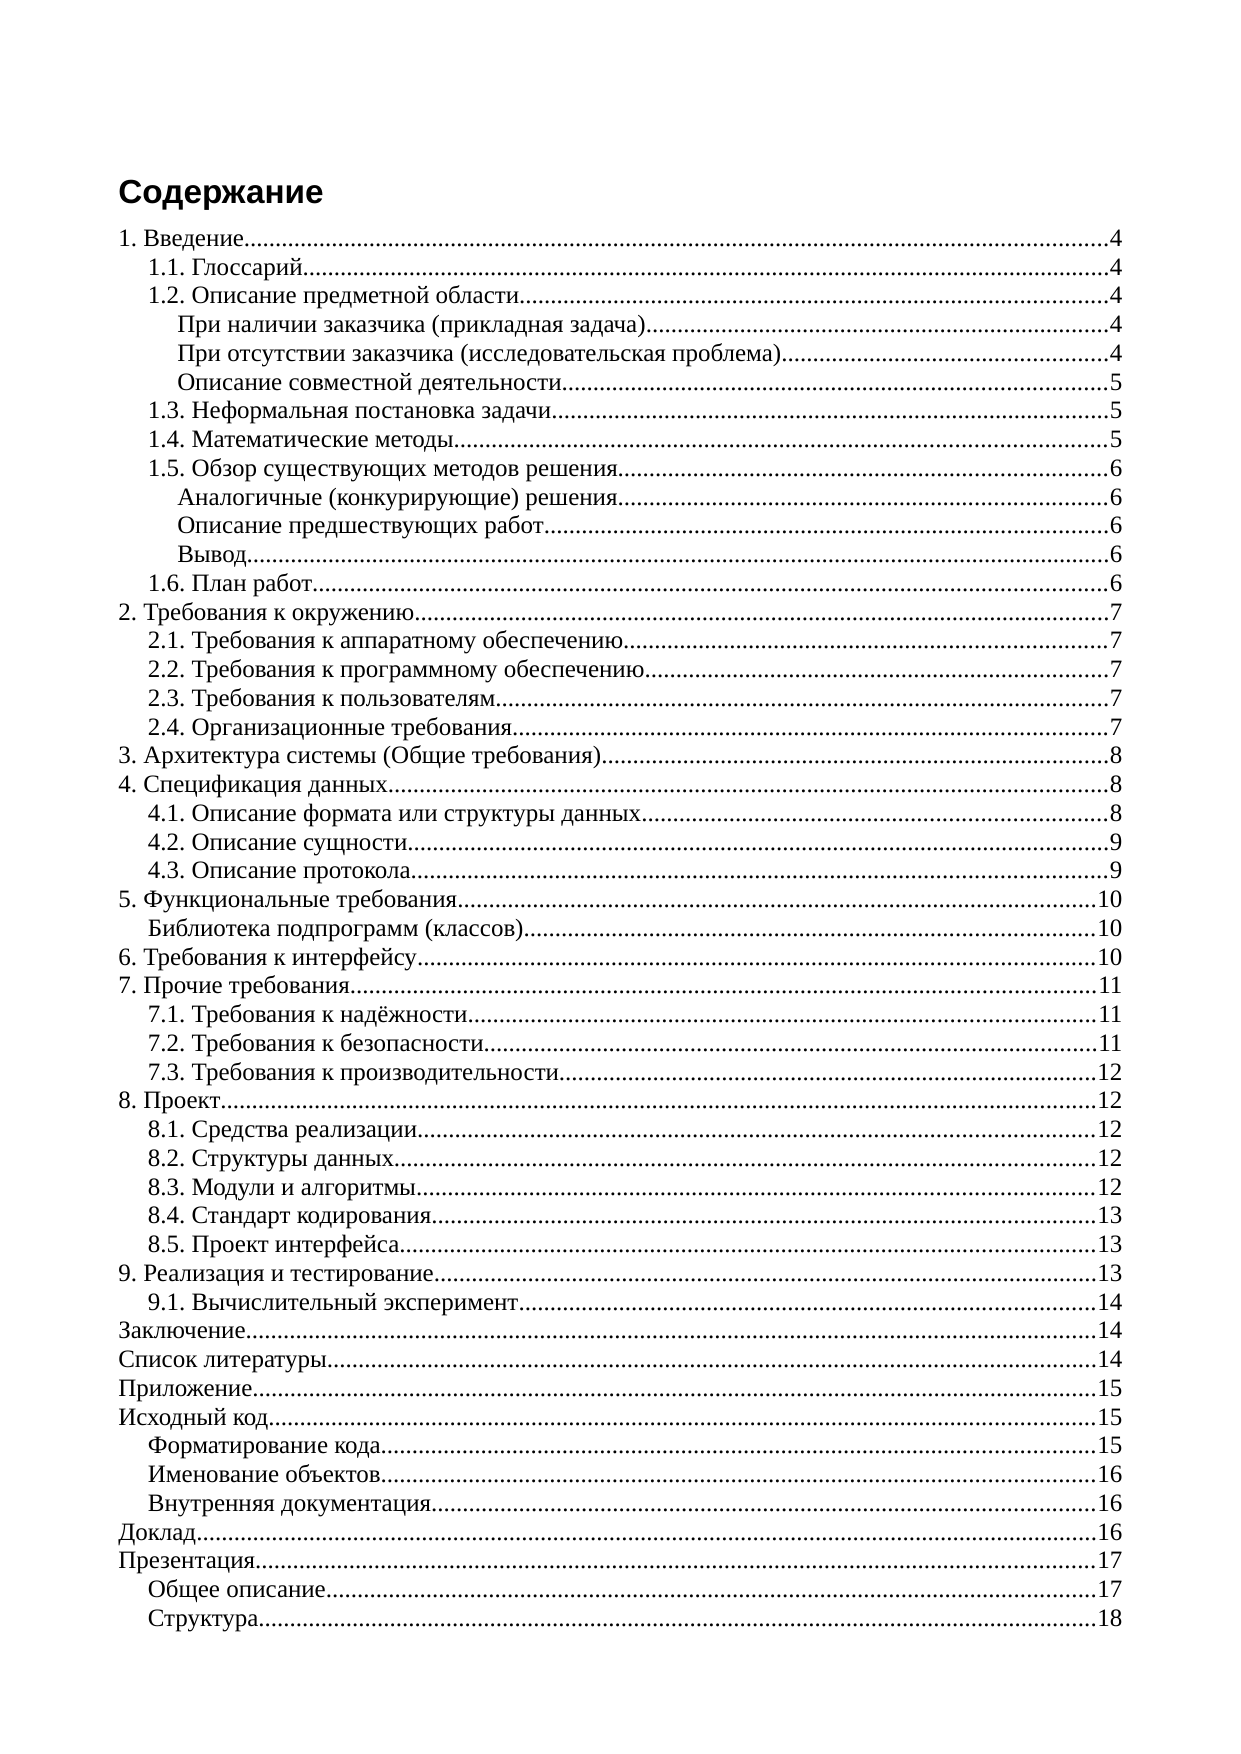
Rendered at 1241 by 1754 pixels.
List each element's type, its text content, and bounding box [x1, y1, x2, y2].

text 8. Проект 12 [118, 1085, 1122, 1114]
text 8.4. Стандарт кодирования 13 [148, 1200, 1122, 1229]
text Презентация 17 [118, 1545, 1122, 1574]
text Именование объектов 16 [148, 1459, 1122, 1488]
text Форматирование кода 15 [148, 1430, 1122, 1459]
text Внутренняя документация 16 [148, 1488, 1122, 1517]
text 2.2. Требования к программному обеспечению 7 [148, 654, 1122, 683]
text 4.2. Описание сущности 9 [148, 827, 1122, 855]
text 7.2. Требования к безопасности 11 [148, 1028, 1122, 1057]
text 7.1. Требования к надёжности 11 [148, 999, 1122, 1028]
text 4.3. Описание протокола 9 [148, 855, 1122, 884]
text 4.1. Описание формата или структуры данных 8 [148, 798, 1122, 827]
text Общее описание 17 [148, 1574, 1122, 1603]
text 9. Реализация и тестирование 13 [118, 1258, 1122, 1287]
text Исходный код 15 [118, 1402, 1122, 1430]
text 2.1. Требования к аппаратному обеспечению 7 [148, 625, 1122, 654]
text 1.6. План работ 6 [148, 568, 1122, 597]
text 2. Требования к окружению 7 [118, 597, 1122, 625]
text Аналогичные (конкурирующие) решения 6 [177, 482, 1122, 510]
text 4. Спецификация данных 8 [118, 769, 1122, 798]
text Описание совместной деятельности 5 [177, 367, 1122, 395]
text 8.2. Структуры данных 12 [148, 1143, 1122, 1172]
text 1.4. Математические методы 5 [148, 424, 1122, 453]
text Доклад 16 [118, 1517, 1122, 1545]
text Приложение 15 [118, 1373, 1122, 1402]
text 7. Прочие требования 11 [118, 970, 1122, 999]
text Структура 18 [148, 1603, 1122, 1632]
text При отсутствии заказчика (исследовательская проблема) 4 [177, 338, 1122, 367]
text При наличии заказчика (прикладная задача) 4 [177, 309, 1122, 338]
text 2.4. Организационные требования 7 [148, 712, 1122, 740]
text Список литературы 14 [118, 1344, 1122, 1373]
text 8.3. Модули и алгоритмы 12 [148, 1172, 1122, 1200]
text 3. Архитектура системы (Общие требования) 8 [118, 740, 1122, 769]
text 5. Функциональные требования 10 [118, 884, 1122, 913]
text 1.2. Описание предметной области 4 [148, 280, 1122, 309]
text 1.1. Глоссарий 4 [148, 252, 1122, 280]
text 8.1. Средства реализации 12 [148, 1114, 1122, 1143]
text 9.1. Вычислительный эксперимент 14 [148, 1287, 1122, 1315]
text Заключение 14 [118, 1315, 1122, 1344]
text 1.5. Обзор существующих методов решения 6 [148, 453, 1122, 482]
text 1. Введение 4 [118, 223, 1122, 252]
text 8.5. Проект интерфейса 13 [148, 1229, 1122, 1258]
text Вывод 6 [177, 539, 1122, 568]
text Библиотека подпрограмм (классов) 10 [148, 913, 1122, 942]
text 1.3. Неформальная постановка задачи 5 [148, 395, 1122, 424]
text 6. Требования к интерфейсу 10 [118, 942, 1122, 970]
text 7.3. Требования к производительности 12 [148, 1057, 1122, 1085]
text Описание предшествующих работ 6 [177, 510, 1122, 539]
subtitle Содержание [118, 172, 1122, 210]
text 2.3. Требования к пользователям 7 [148, 683, 1122, 712]
